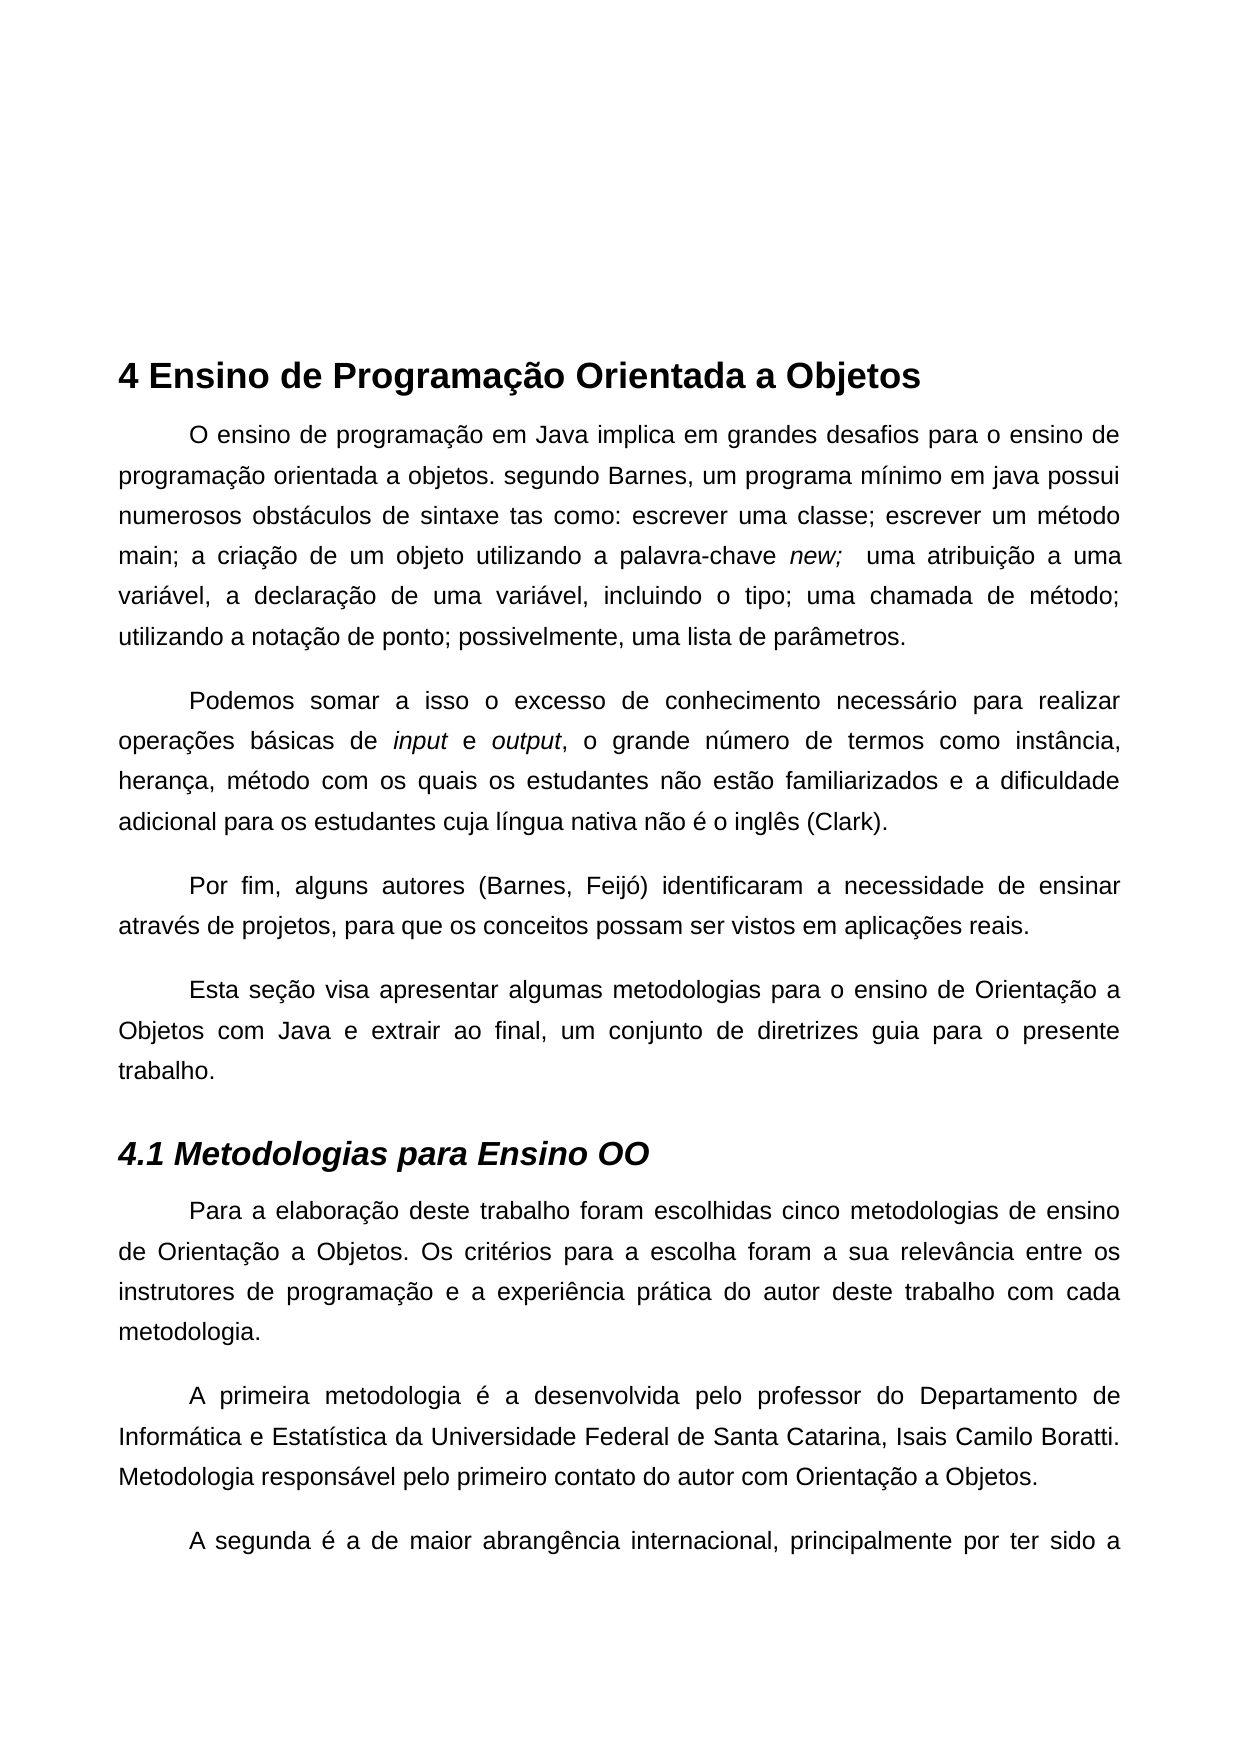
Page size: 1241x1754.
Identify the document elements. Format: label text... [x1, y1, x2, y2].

text Esta seção visa apresentar algumas metodologias para o ensino de Orientação a Objetos com Java e extrair ao final, um conjunto de diretrizes guia para o presente trabalho. [118, 976, 1122, 1085]
subtitle 4 Ensino de Programação Orientada a Objetos [118, 354, 1122, 396]
text Para a elaboração deste trabalho foram escolhidas cinco metodologias de ensino de Orientação a Objetos. Os critérios para a escolha foram a sua relevância entre os instrutores de programação e a experiência prática do autor deste trabalho com cada metodologia. [118, 1196, 1122, 1346]
text A primeira metodologia é a desenvolvida pelo professor do Departamento de Informática e Estatística da Universidade Federal de Santa Catarina, Isais Camilo Boratti. Metodologia responsável pelo primeiro contato do autor com Orientação a Objetos. [118, 1381, 1122, 1490]
text A segunda é a de maior abrangência internacional, principalmente por ter sido a [118, 1526, 1122, 1555]
text Por fim, alguns autores (Barnes, Feijó) identificaram a necessidade de ensinar através de projetos, para que os conceitos possam ser vistos em aplicações reais. [118, 871, 1122, 940]
subtitle 4.1 Metodologias para Ensino OO [118, 1133, 1122, 1172]
text O ensino de programação em Java implica em grandes desafios para o ensino de programação orientada a objetos. segundo Barnes, um programa mínimo em java possui numerosos obstáculos de sintaxe tas como: escrever uma classe; escrever um método main; a criação de um objeto utilizando a palavra-chave new; uma atribuição a uma variável, a declaração de uma variável, incluindo o tipo; uma chamada de método; utilizando a notação de ponto; possivelmente, uma lista de parâmetros. [118, 421, 1122, 650]
text Podemos somar a isso o excesso de conhecimento necessário para realizar operações básicas de input e output, o grande número de termos como instância, herança, método com os quais os estudantes não estão familiarizados e a dificuldade adicional para os estudantes cuja língua nativa não é o inglês (Clark). [118, 686, 1122, 835]
